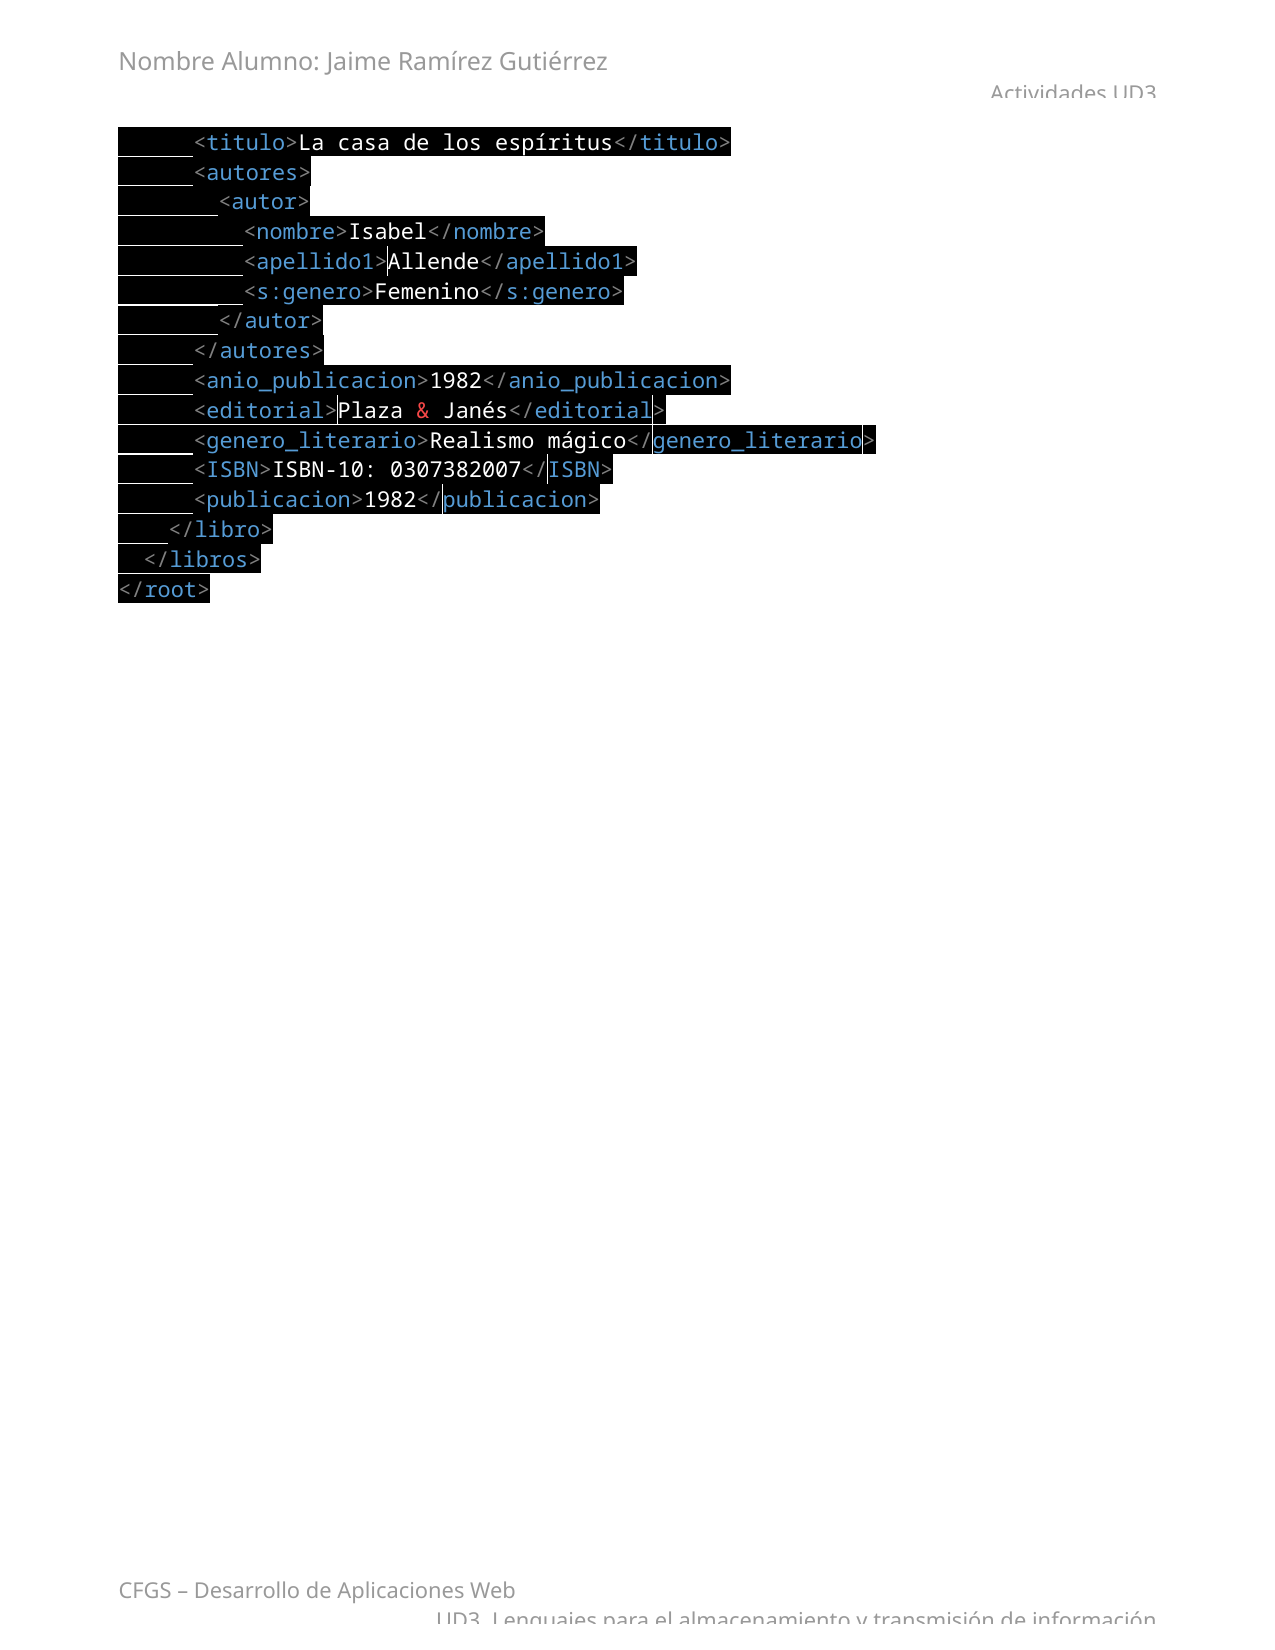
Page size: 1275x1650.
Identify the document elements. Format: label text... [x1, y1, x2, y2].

text </autores> [118, 335, 1157, 365]
text <s:genero>Femenino</s:genero> [118, 276, 1157, 305]
text </libros> [118, 544, 1157, 573]
text </root> [118, 573, 1157, 603]
text <editorial>Plaza & Janés</editorial> [118, 395, 1157, 424]
text <anio_publicacion>1982</anio_publicacion> [118, 365, 1157, 395]
text <nombre>Isabel</nombre> [118, 216, 1157, 246]
text <apellido1>Allende</apellido1> [118, 246, 1157, 276]
text <ISBN>ISBN-10: 0307382007</ISBN> [118, 454, 1157, 484]
text </autor> [118, 305, 1157, 335]
text <autores> [118, 156, 1157, 186]
text <publicacion>1982</publicacion> [118, 484, 1157, 514]
text <titulo>La casa de los espíritus</titulo> [118, 127, 1157, 156]
text <genero_literario>Realismo mágico</genero_literario> [118, 424, 1157, 454]
text <autor> [118, 186, 1157, 216]
text </libro> [118, 514, 1157, 544]
